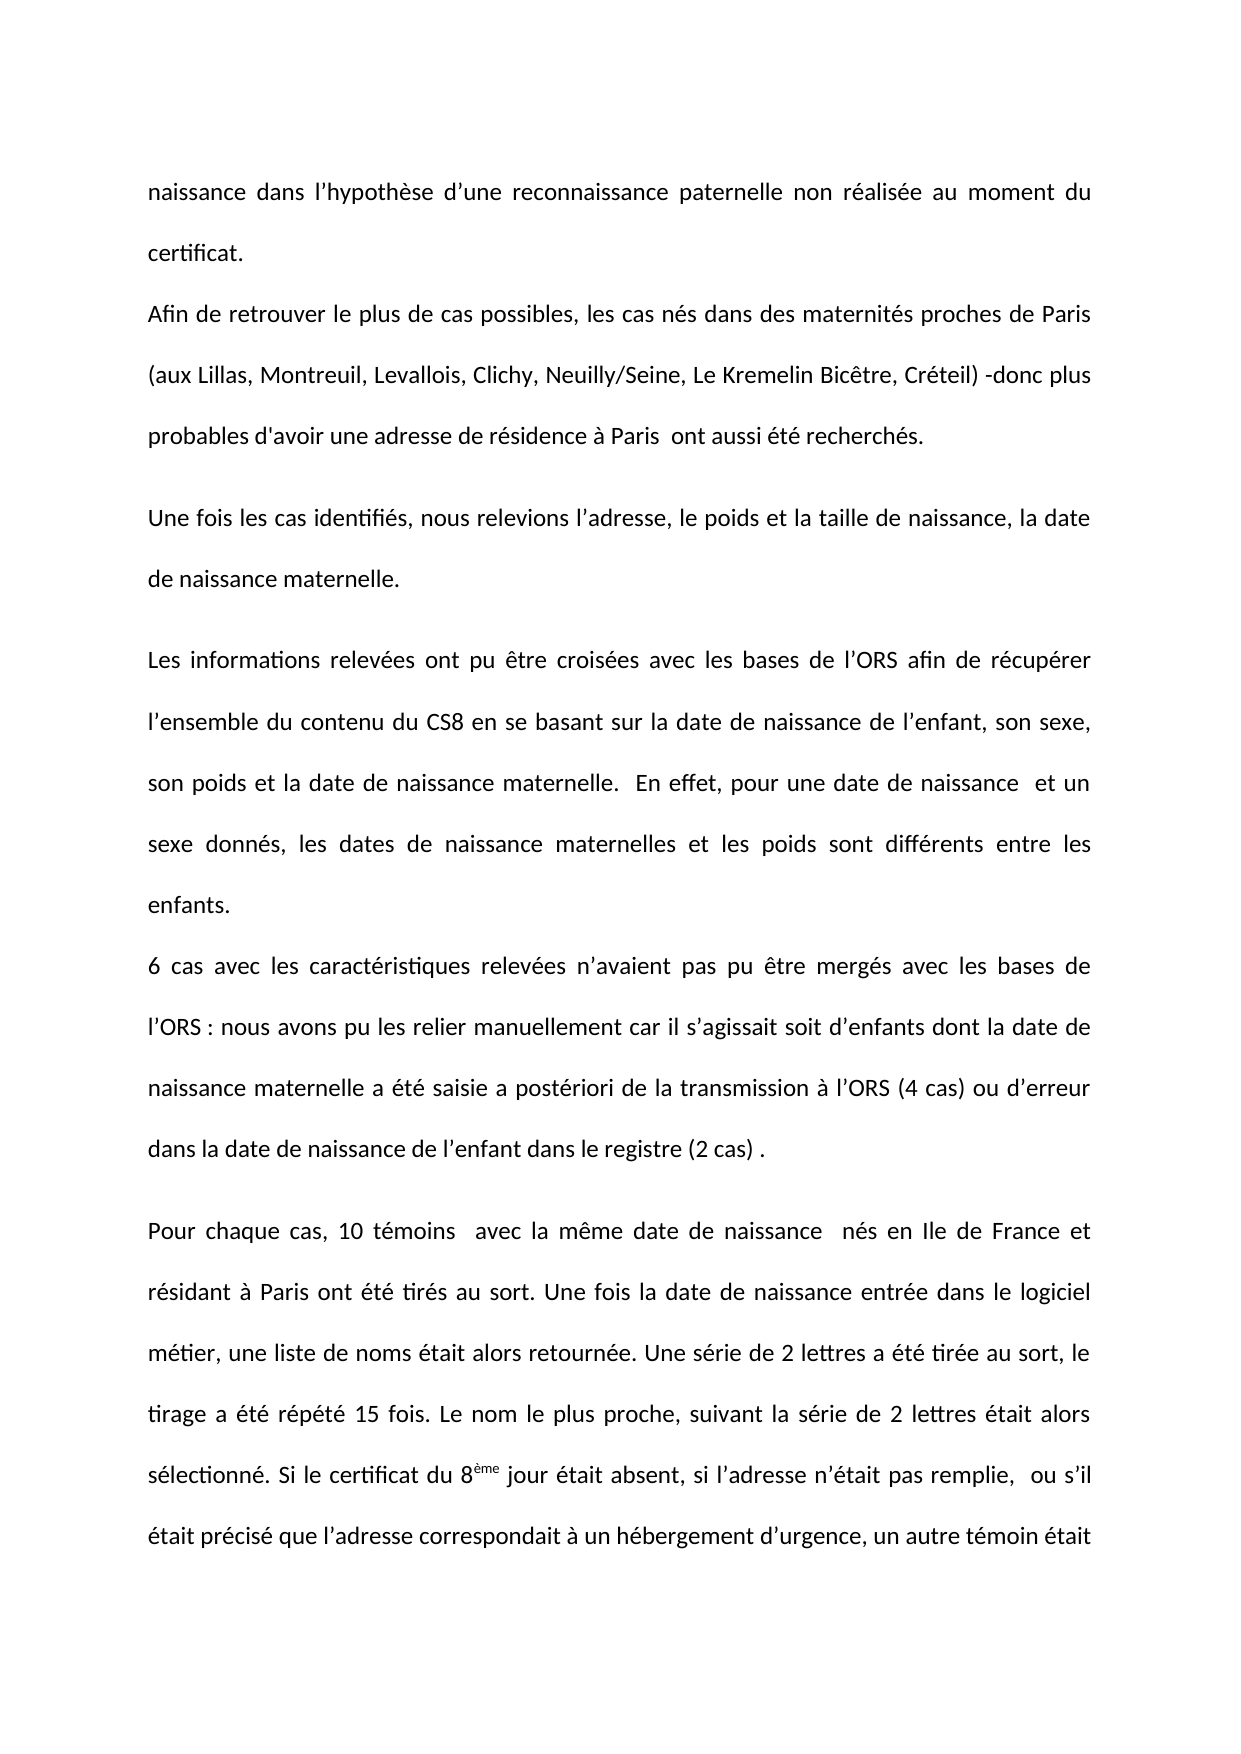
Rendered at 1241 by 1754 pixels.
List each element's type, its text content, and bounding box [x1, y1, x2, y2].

text Une fois les cas identifiés, nous relevions l’adresse, le poids et la taille de naissance, la date de naissance maternelle. [148, 502, 1093, 593]
text Les informations relevées ont pu être croisées avec les bases de l’ORS afin de récupérer l’ensemble du contenu du CS8 en se basant sur la date de naissance de l’enfant, son sexe, son poids et la date de naissance maternelle. En effet, pour une date de naissance et un sexe donnés, les dates de naissance maternelles et les poids sont différents entre les enfants. 6 cas avec les caractéristiques relevées n’avaient pas pu être mergés avec les bases de l’ORS : nous avons pu les relier manuellement car il s’agissait soit d’enfants dont la date de naissance maternelle a été saisie a postériori de la transmission à l’ORS (4 cas) ou d’erreur dans la date de naissance de l’enfant dans le registre (2 cas) . [148, 644, 1093, 1163]
text Pour chaque cas, 10 témoins avec la même date de naissance nés en Ile de France et résidant à Paris ont été tirés au sort. Une fois la date de naissance entrée dans le logiciel métier, une liste de noms était alors retournée. Une série de 2 lettres a été tirée au sort, le tirage a été répété 15 fois. Le nom le plus proche, suivant la série de 2 lettres était alors sélectionné. Si le certificat du 8ème jour était absent, si l’adresse n’était pas remplie, ou s’il était précisé que l’adresse correspondait à un hébergement d’urgence, un autre témoin était [148, 1215, 1093, 1551]
text naissance dans l’hypothèse d’une reconnaissance paternelle non réalisée au moment du certificat. Afin de retrouver le plus de cas possibles, les cas nés dans des maternités proches de Paris (aux Lillas, Montreuil, Levallois, Clichy, Neuilly/Seine, Le Kremelin Bicêtre, Créteil) -donc plus probables d'avoir une adresse de résidence à Paris ont aussi été recherchés. [148, 176, 1093, 450]
